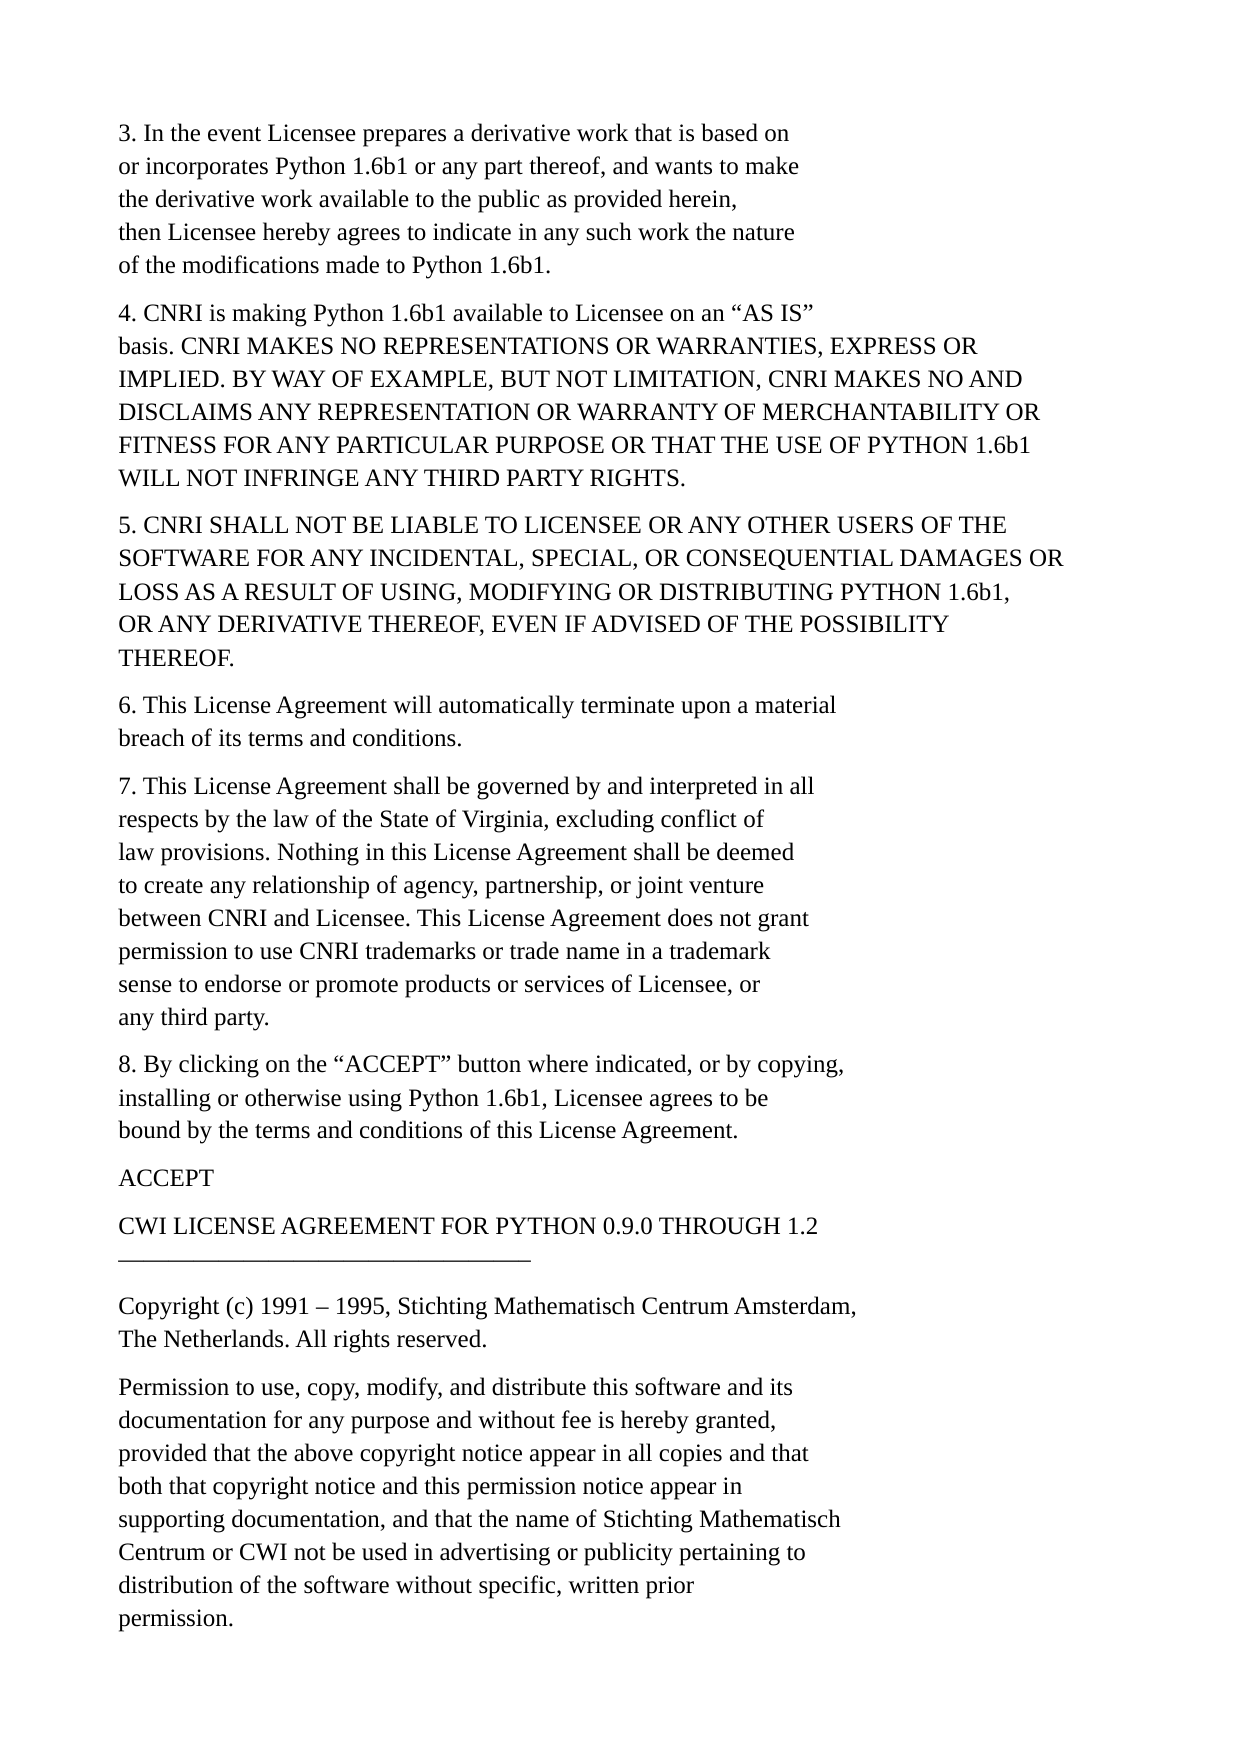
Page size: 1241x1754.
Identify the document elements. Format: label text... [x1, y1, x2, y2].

text 4. CNRI is making Python 1.6b1 available to Licensee on an “AS IS” basis. CNRI MAKES NO REPRESENTATIONS OR WARRANTIES, EXPRESS OR IMPLIED. BY WAY OF EXAMPLE, BUT NOT LIMITATION, CNRI MAKES NO AND DISCLAIMS ANY REPRESENTATION OR WARRANTY OF MERCHANTABILITY OR FITNESS FOR ANY PARTICULAR PURPOSE OR THAT THE USE OF PYTHON 1.6b1 WILL NOT INFRINGE ANY THIRD PARTY RIGHTS. [118, 298, 1122, 492]
text Copyright (c) 1991 – 1995, Stichting Mathematisch Centrum Amsterdam, The Netherlands. All rights reserved. [118, 1291, 1122, 1353]
text 8. By clicking on the “ACCEPT” button where indicated, or by copying, installing or otherwise using Python 1.6b1, Licensee agrees to be bound by the terms and conditions of this License Agreement. [118, 1049, 1122, 1144]
text 7. This License Agreement shall be governed by and interpreted in all respects by the law of the State of Virginia, excluding conflict of law provisions. Nothing in this License Agreement shall be deemed to create any relationship of agency, partnership, or joint venture between CNRI and Licensee. This License Agreement does not grant permission to use CNRI trademarks or trade name in a trademark sense to endorse or promote products or services of Licensee, or any third party. [118, 771, 1122, 1031]
text ACCEPT [118, 1163, 1122, 1192]
text 6. This License Agreement will automatically terminate upon a material breach of its terms and conditions. [118, 690, 1122, 752]
text Permission to use, copy, modify, and distribute this software and its documentation for any purpose and without fee is hereby granted, provided that the above copyright notice appear in all copies and that both that copyright notice and this permission notice appear in supporting documentation, and that the name of Stichting Mathematisch Centrum or CWI not be used in advertising or publicity pertaining to distribution of the software without specific, written prior permission. [118, 1372, 1122, 1632]
text 5. CNRI SHALL NOT BE LIABLE TO LICENSEE OR ANY OTHER USERS OF THE SOFTWARE FOR ANY INCIDENTAL, SPECIAL, OR CONSEQUENTIAL DAMAGES OR LOSS AS A RESULT OF USING, MODIFYING OR DISTRIBUTING PYTHON 1.6b1, OR ANY DERIVATIVE THEREOF, EVEN IF ADVISED OF THE POSSIBILITY THEREOF. [118, 511, 1122, 671]
text 3. In the event Licensee prepares a derivative work that is based on or incorporates Python 1.6b1 or any part thereof, and wants to make the derivative work available to the public as provided herein, then Licensee hereby agrees to indicate in any such work the nature of the modifications made to Python 1.6b1. [118, 118, 1122, 279]
text CWI LICENSE AGREEMENT FOR PYTHON 0.9.0 THROUGH 1.2 ————————————————– [118, 1211, 1122, 1273]
